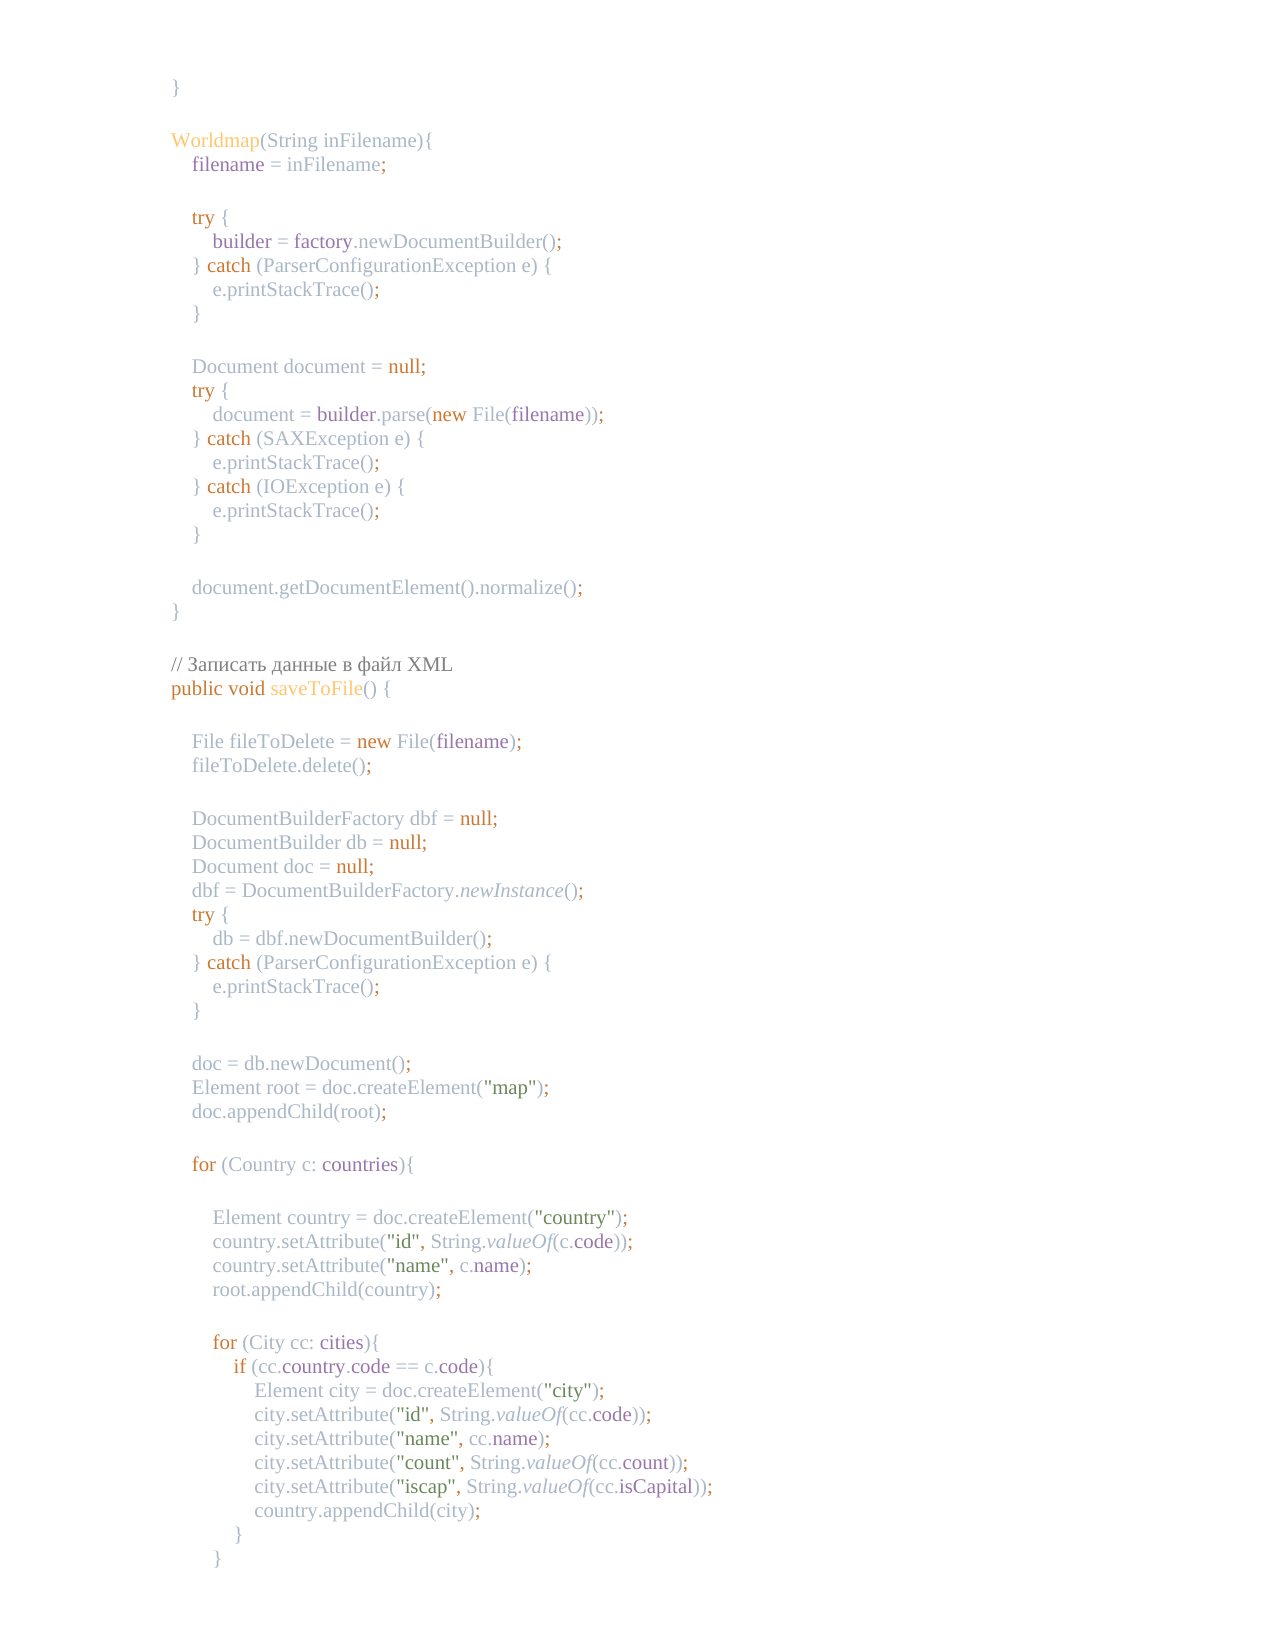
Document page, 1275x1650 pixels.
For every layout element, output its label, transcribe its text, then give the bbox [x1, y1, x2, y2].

text } Worldmap(String inFilename){ filename = inFilename; try { builder = factory.newDocumentBuilder(); } catch (ParserConfigurationException e) { e.printStackTrace(); } Document document = null; try { document = builder.parse(new File(filename)); } catch (SAXException e) { e.printStackTrace(); } catch (IOException e) { e.printStackTrace(); } document.getDocumentElement().normalize(); } // Записать данные в файл XML public void saveToFile() { File fileToDelete = new File(filename); fileToDelete.delete(); DocumentBuilderFactory dbf = null; DocumentBuilder db = null; Document doc = null; dbf = DocumentBuilderFactory.newInstance(); try { db = dbf.newDocumentBuilder(); } catch (ParserConfigurationException e) { e.printStackTrace(); } doc = db.newDocument(); Element root = doc.createElement("map"); doc.appendChild(root); for (Country c: countries){ Element country = doc.createElement("country"); country.setAttribute("id", String.valueOf(c.code)); country.setAttribute("name", c.name); root.appendChild(country); for (City cc: cities){ if (cc.country.code == c.code){ Element city = doc.createElement("city"); city.setAttribute("id", String.valueOf(cc.code)); city.setAttribute("name", cc.name); city.setAttribute("count", String.valueOf(cc.count)); city.setAttribute("iscap", String.valueOf(cc.isCapital)); country.appendChild(city); } } [150, 75, 1125, 1570]
